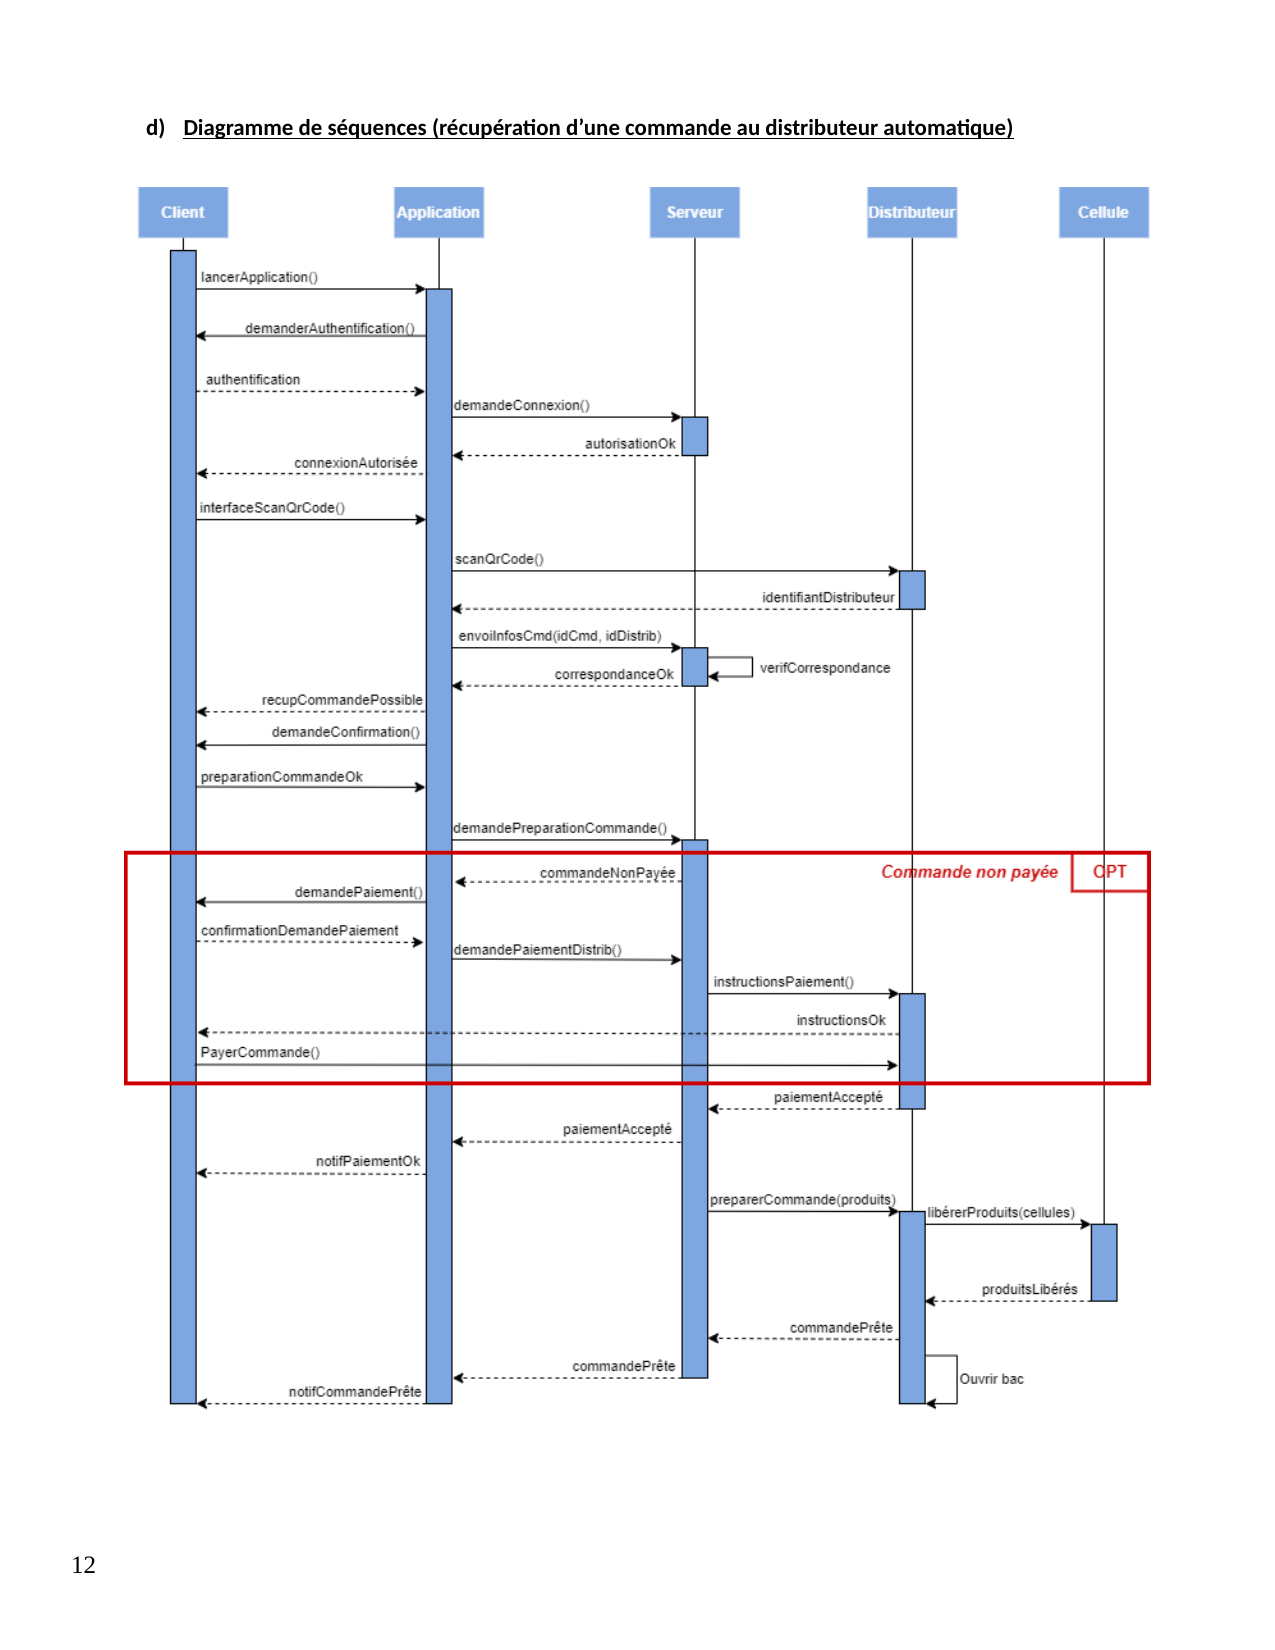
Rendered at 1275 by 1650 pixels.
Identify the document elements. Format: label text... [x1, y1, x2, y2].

picture [124, 187, 1151, 1416]
list Diagramme de séquences (récupération d’une commande au distributeur automatique) [146, 113, 1204, 141]
